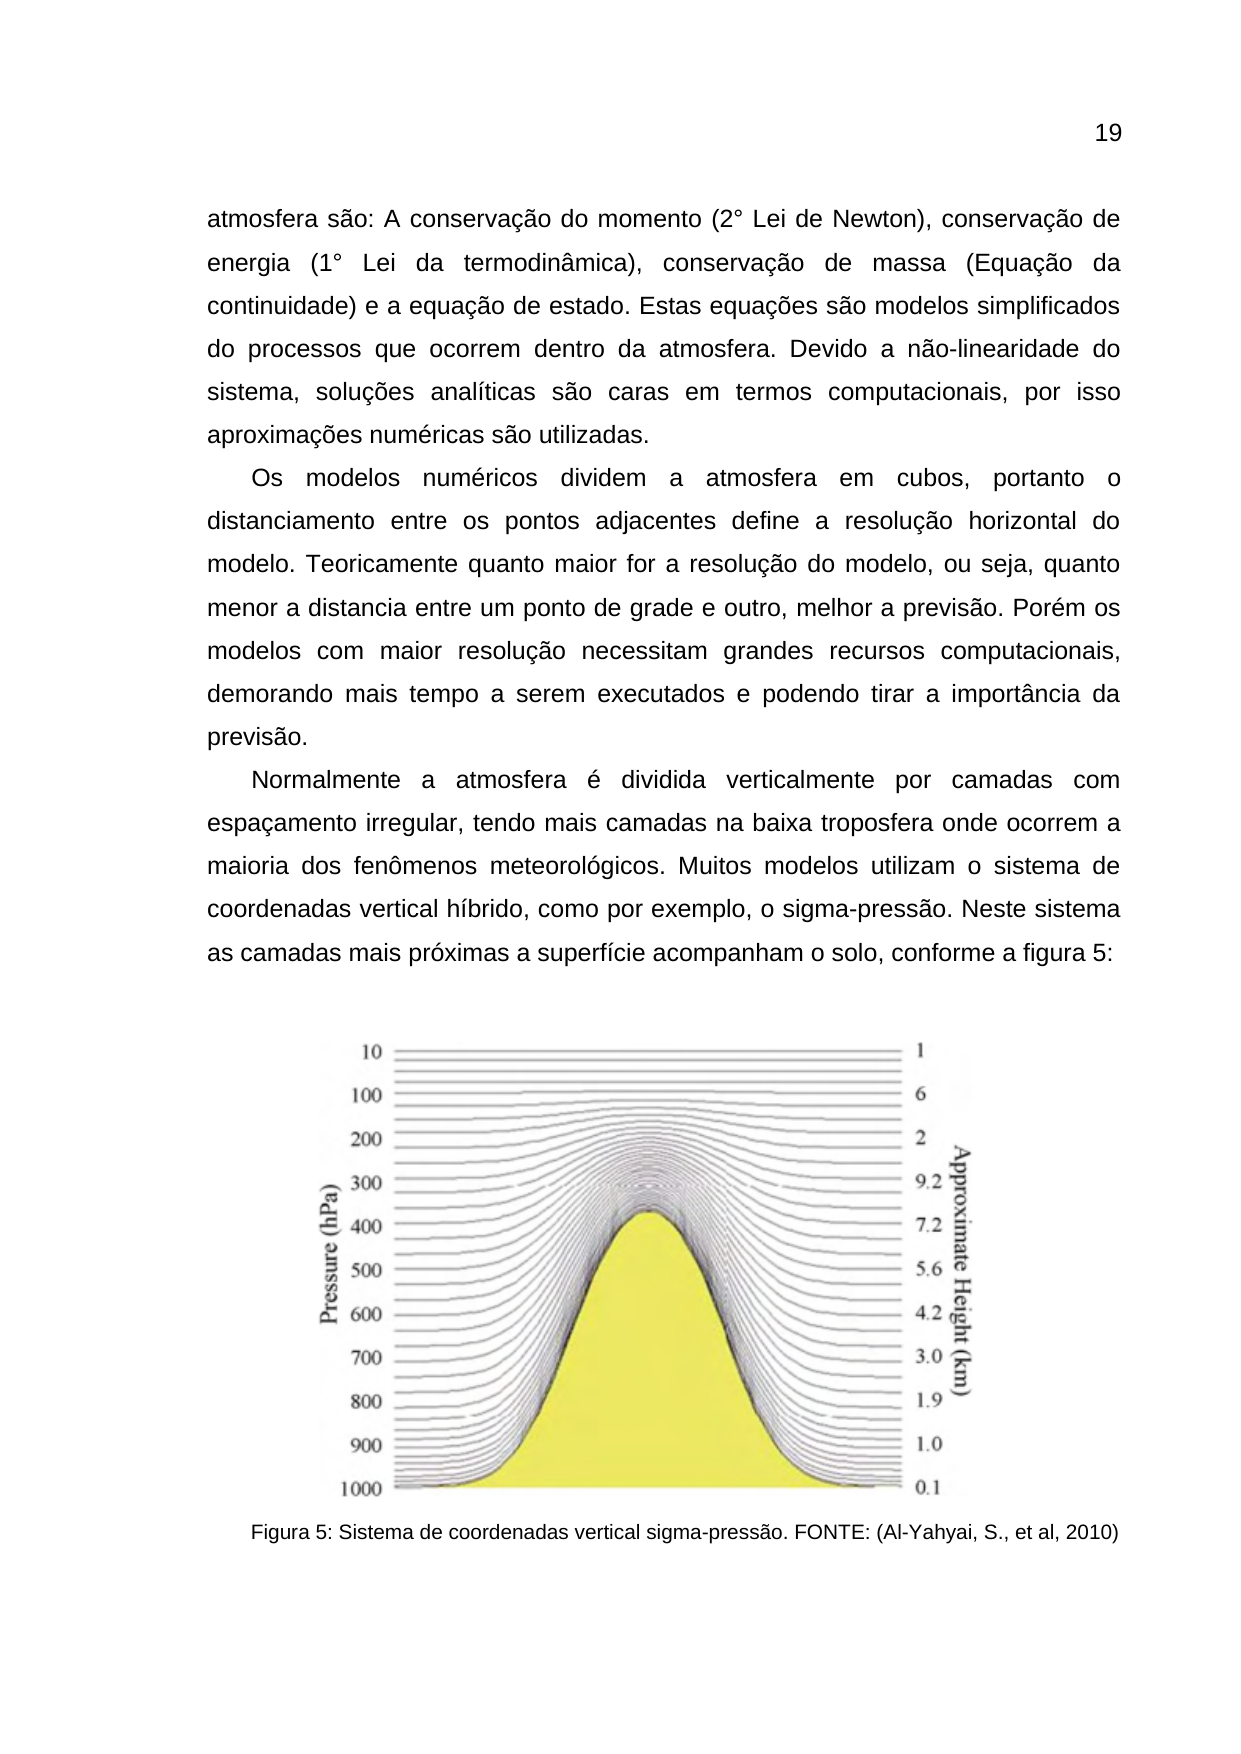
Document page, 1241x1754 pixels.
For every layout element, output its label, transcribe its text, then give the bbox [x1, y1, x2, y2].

picture [264, 980, 1035, 1506]
text Normalmente a atmosfera é dividida verticalmente por camadas com espaçamento irregular, tendo mais camadas na baixa troposfera onde ocorrem a maioria dos fenômenos meteorológicos. Muitos modelos utilizam o sistema de coordenadas vertical híbrido, como por exemplo, o sigma-pressão. Neste sistema as camadas mais próximas a superfície acompanham o solo, conforme a figura 5: [207, 765, 1122, 966]
text atmosfera são: A conservação do momento (2° Lei de Newton), conservação de energia (1° Lei da termodinâmica), conservação de massa (Equação da continuidade) e a equação de estado. Estas equações são modelos simplificados do processos que ocorrem dentro da atmosfera. Devido a não-linearidade do sistema, soluções analíticas são caras em termos computacionais, por isso aproximações numéricas são utilizadas. [207, 204, 1122, 449]
text Figura 5: Sistema de coordenadas vertical sigma-pressão. FONTE: (Al-Yahyai, S., et al, 2010) [177, 1024, 1122, 1544]
text Os modelos numéricos dividem a atmosfera em cubos, portanto o distanciamento entre os pontos adjacentes define a resolução horizontal do modelo. Teoricamente quanto maior for a resolução do modelo, ou seja, quanto menor a distancia entre um ponto de grade e outro, melhor a previsão. Porém os modelos com maior resolução necessitam grandes recursos computacionais, demorando mais tempo a serem executados e podendo tirar a importância da previsão. [207, 463, 1122, 751]
